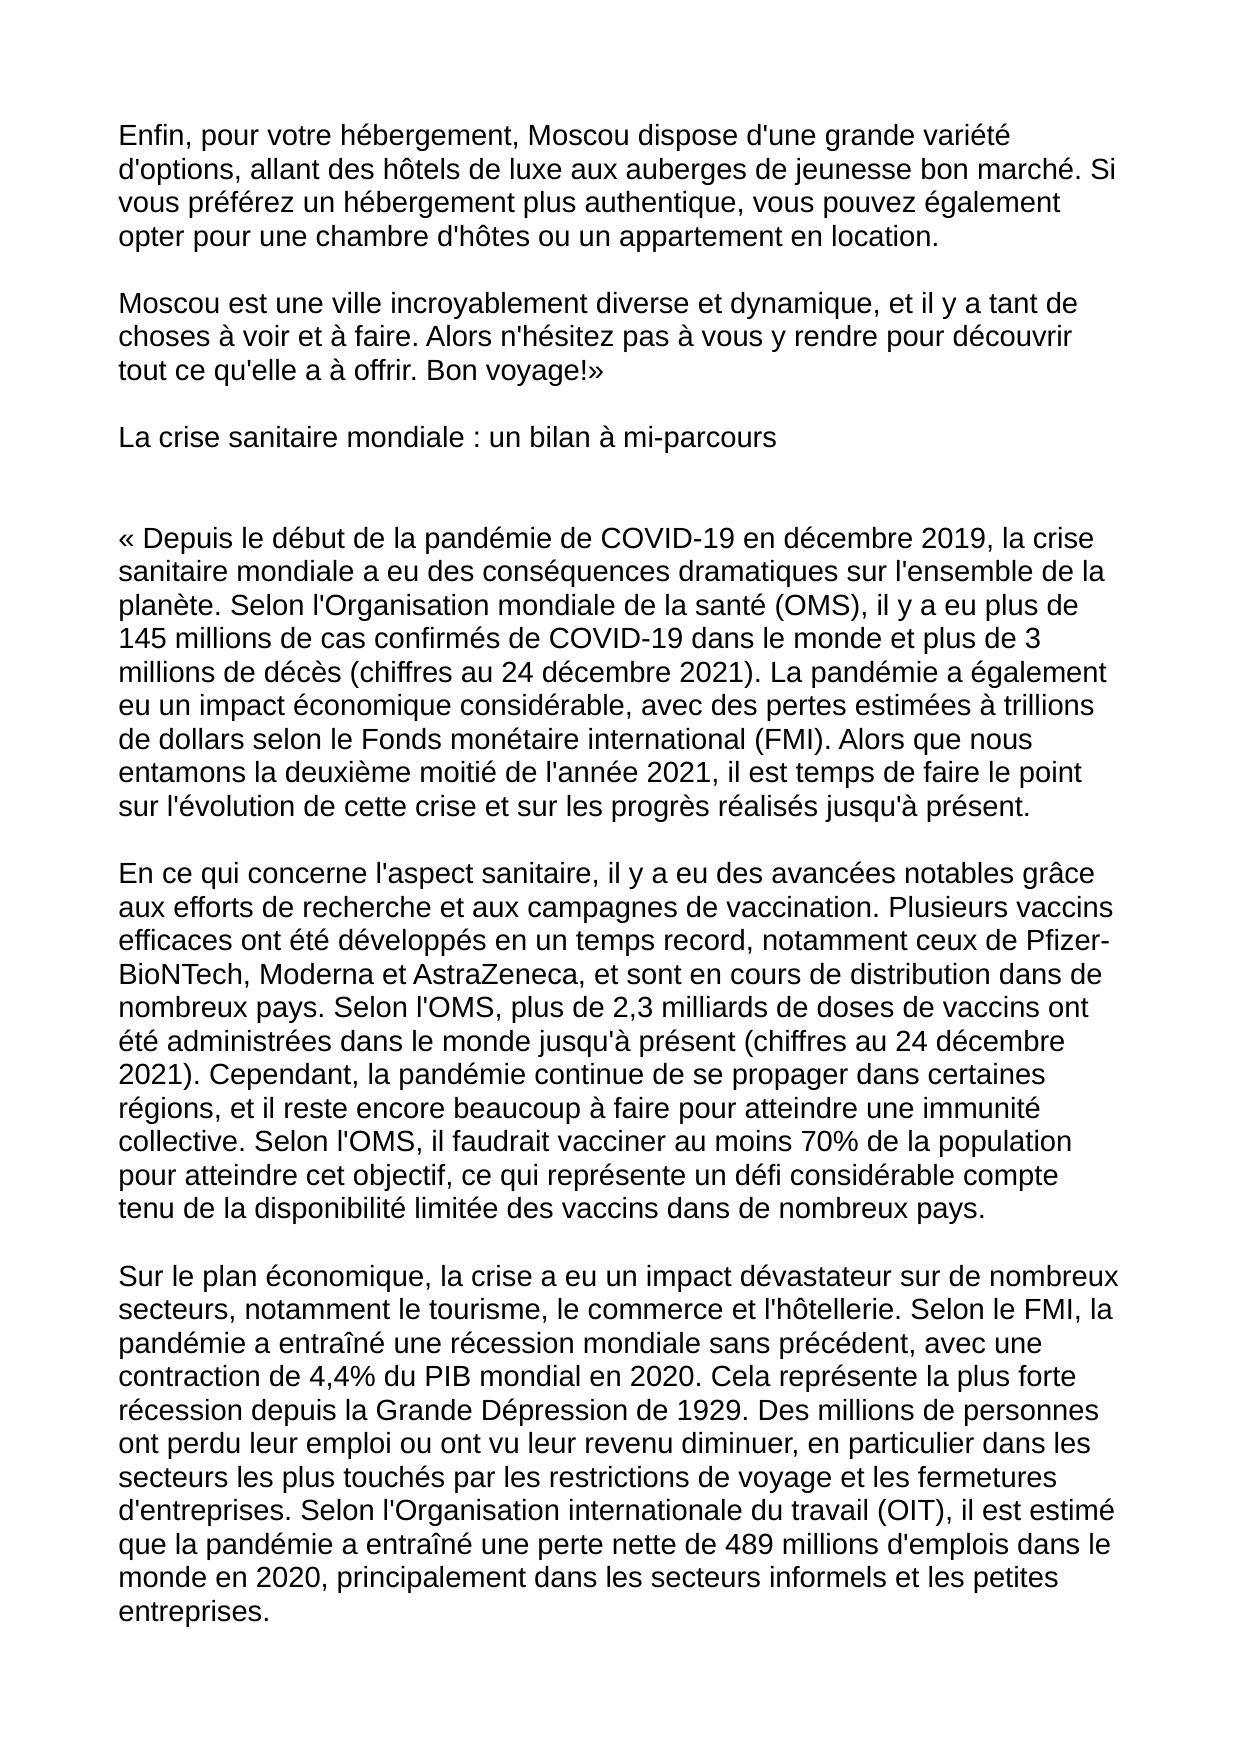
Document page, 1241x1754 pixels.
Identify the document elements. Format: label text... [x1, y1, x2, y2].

text Enfin, pour votre hébergement, Moscou dispose d'une grande variété d'options, allant des hôtels de luxe aux auberges de jeunesse bon marché. Si vous préférez un hébergement plus authentique, vous pouvez également opter pour une chambre d'hôtes ou un appartement en location. [118, 118, 1122, 252]
text Moscou est une ville incroyablement diverse et dynamique, et il y a tant de choses à voir et à faire. Alors n'hésitez pas à vous y rendre pour découvrir tout ce qu'elle a à offrir. Bon voyage!» [118, 286, 1122, 386]
text « Depuis le début de la pandémie de COVID-19 en décembre 2019, la crise sanitaire mondiale a eu des conséquences dramatiques sur l'ensemble de la planète. Selon l'Organisation mondiale de la santé (OMS), il y a eu plus de 145 millions de cas confirmés de COVID-19 dans le monde et plus de 3 millions de décès (chiffres au 24 décembre 2021). La pandémie a également eu un impact économique considérable, avec des pertes estimées à trillions de dollars selon le Fonds monétaire international (FMI). Alors que nous entamons la deuxième moitié de l'année 2021, il est temps de faire le point sur l'évolution de cette crise et sur les progrès réalisés jusqu'à présent. [118, 521, 1122, 822]
text Sur le plan économique, la crise a eu un impact dévastateur sur de nombreux secteurs, notamment le tourisme, le commerce et l'hôtellerie. Selon le FMI, la pandémie a entraîné une récession mondiale sans précédent, avec une contraction de 4,4% du PIB mondial en 2020. Cela représente la plus forte récession depuis la Grande Dépression de 1929. Des millions de personnes ont perdu leur emploi ou ont vu leur revenu diminuer, en particulier dans les secteurs les plus touchés par les restrictions de voyage et les fermetures d'entreprises. Selon l'Organisation internationale du travail (OIT), il est estimé que la pandémie a entraîné une perte nette de 489 millions d'emplois dans le monde en 2020, principalement dans les secteurs informels et les petites entreprises. [118, 1258, 1122, 1627]
text En ce qui concerne l'aspect sanitaire, il y a eu des avancées notables grâce aux efforts de recherche et aux campagnes de vaccination. Plusieurs vaccins efficaces ont été développés en un temps record, notamment ceux de Pfizer-BioNTech, Moderna et AstraZeneca, et sont en cours de distribution dans de nombreux pays. Selon l'OMS, plus de 2,3 milliards de doses de vaccins ont été administrées dans le monde jusqu'à présent (chiffres au 24 décembre 2021). Cependant, la pandémie continue de se propager dans certaines régions, et il reste encore beaucoup à faire pour atteindre une immunité collective. Selon l'OMS, il faudrait vacciner au moins 70% de la population pour atteindre cet objectif, ce qui représente un défi considérable compte tenu de la disponibilité limitée des vaccins dans de nombreux pays. [118, 856, 1122, 1225]
text La crise sanitaire mondiale : un bilan à mi-parcours [118, 420, 1122, 453]
